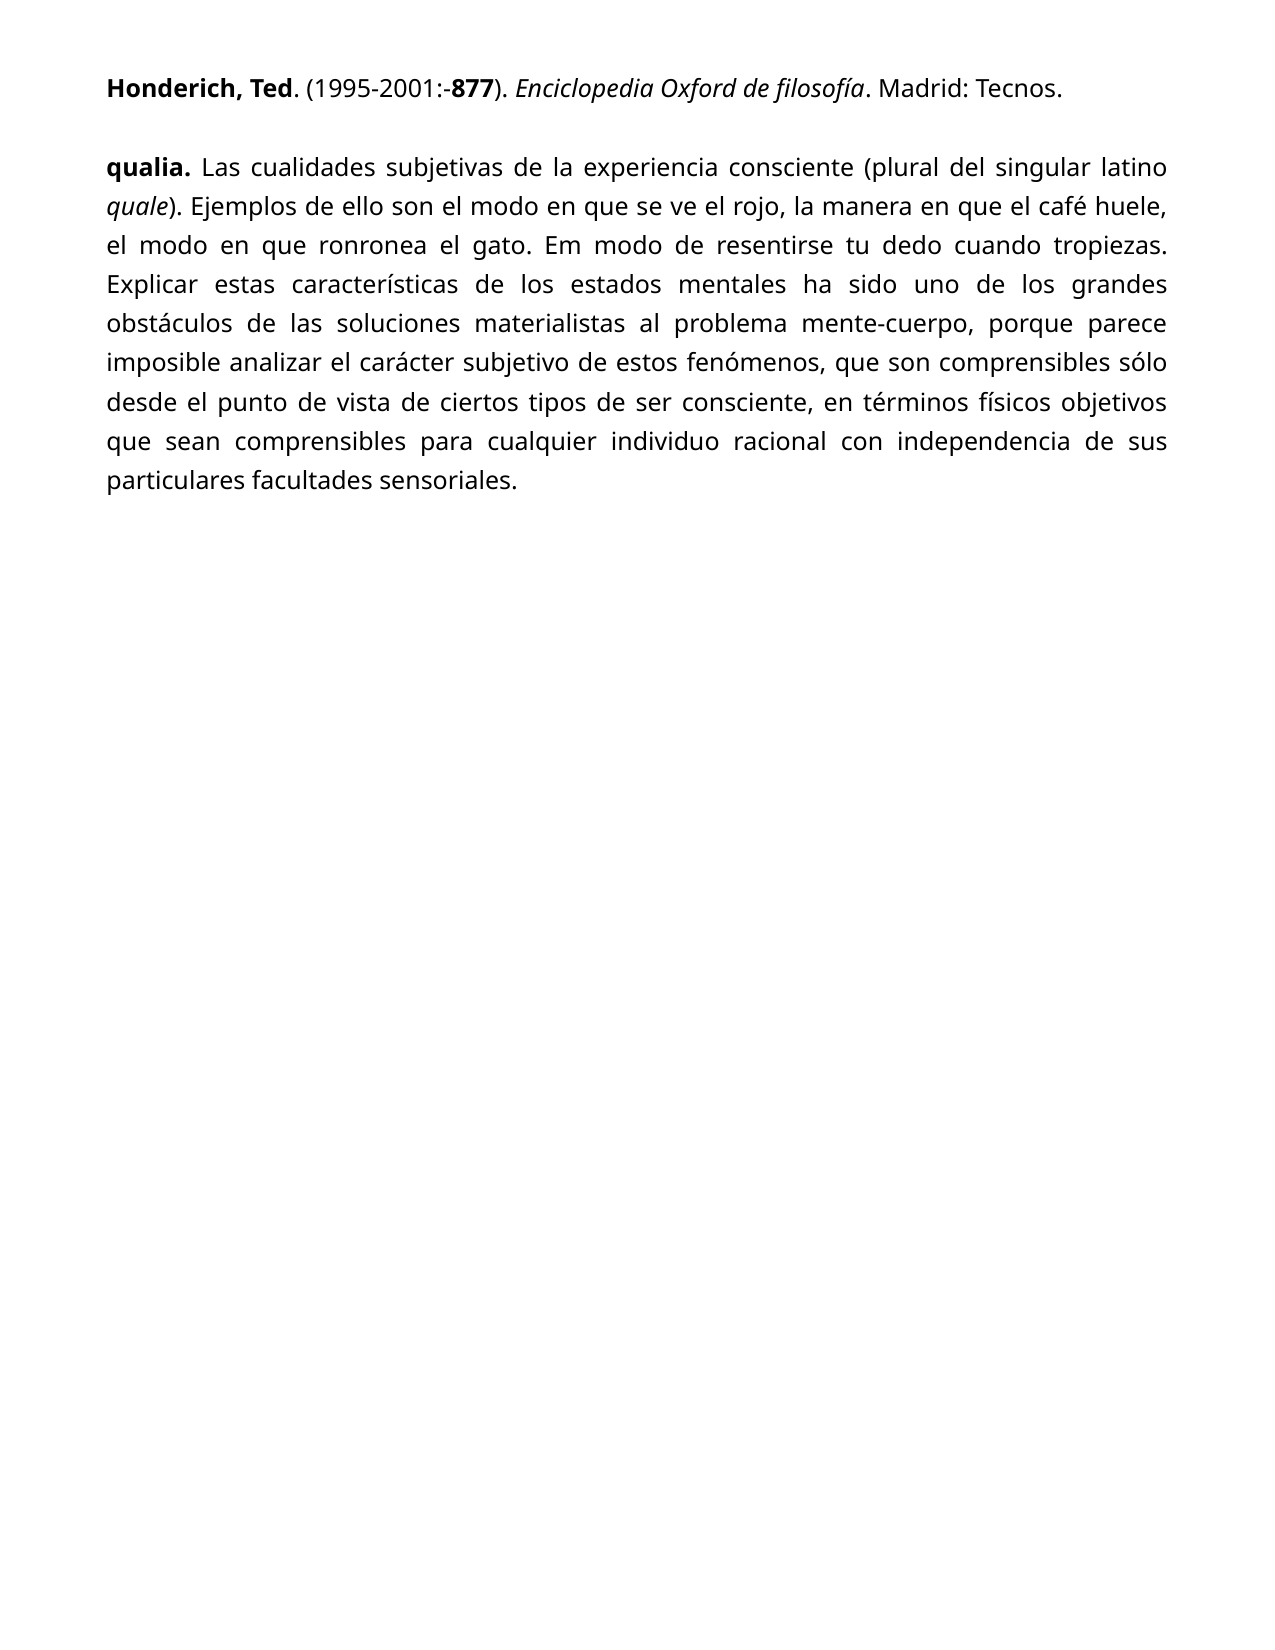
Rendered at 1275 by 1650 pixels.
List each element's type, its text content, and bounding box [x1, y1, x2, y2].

text Honderich, Ted. (1995-2001:-877). Enciclopedia Oxford de filosofía. Madrid: Tecnos. [106, 71, 1169, 105]
text qualia. Las cualidades subjetivas de la experiencia consciente (plural del singular latino quale). Ejemplos de ello son el modo en que se ve el rojo, la manera en que el café huele, el modo en que ronronea el gato. Em modo de resentirse tu dedo cuando tropiezas. Explicar estas características de los estados mentales ha sido uno de los grandes obstáculos de las soluciones materialistas al problema mente-cuerpo, porque parece imposible analizar el carácter subjetivo de estos fenómenos, que son comprensibles sólo desde el punto de vista de ciertos tipos de ser consciente, en términos físicos objetivos que sean comprensibles para cualquier individuo racional con independencia de sus particulares facultades sensoriales. [106, 149, 1169, 497]
